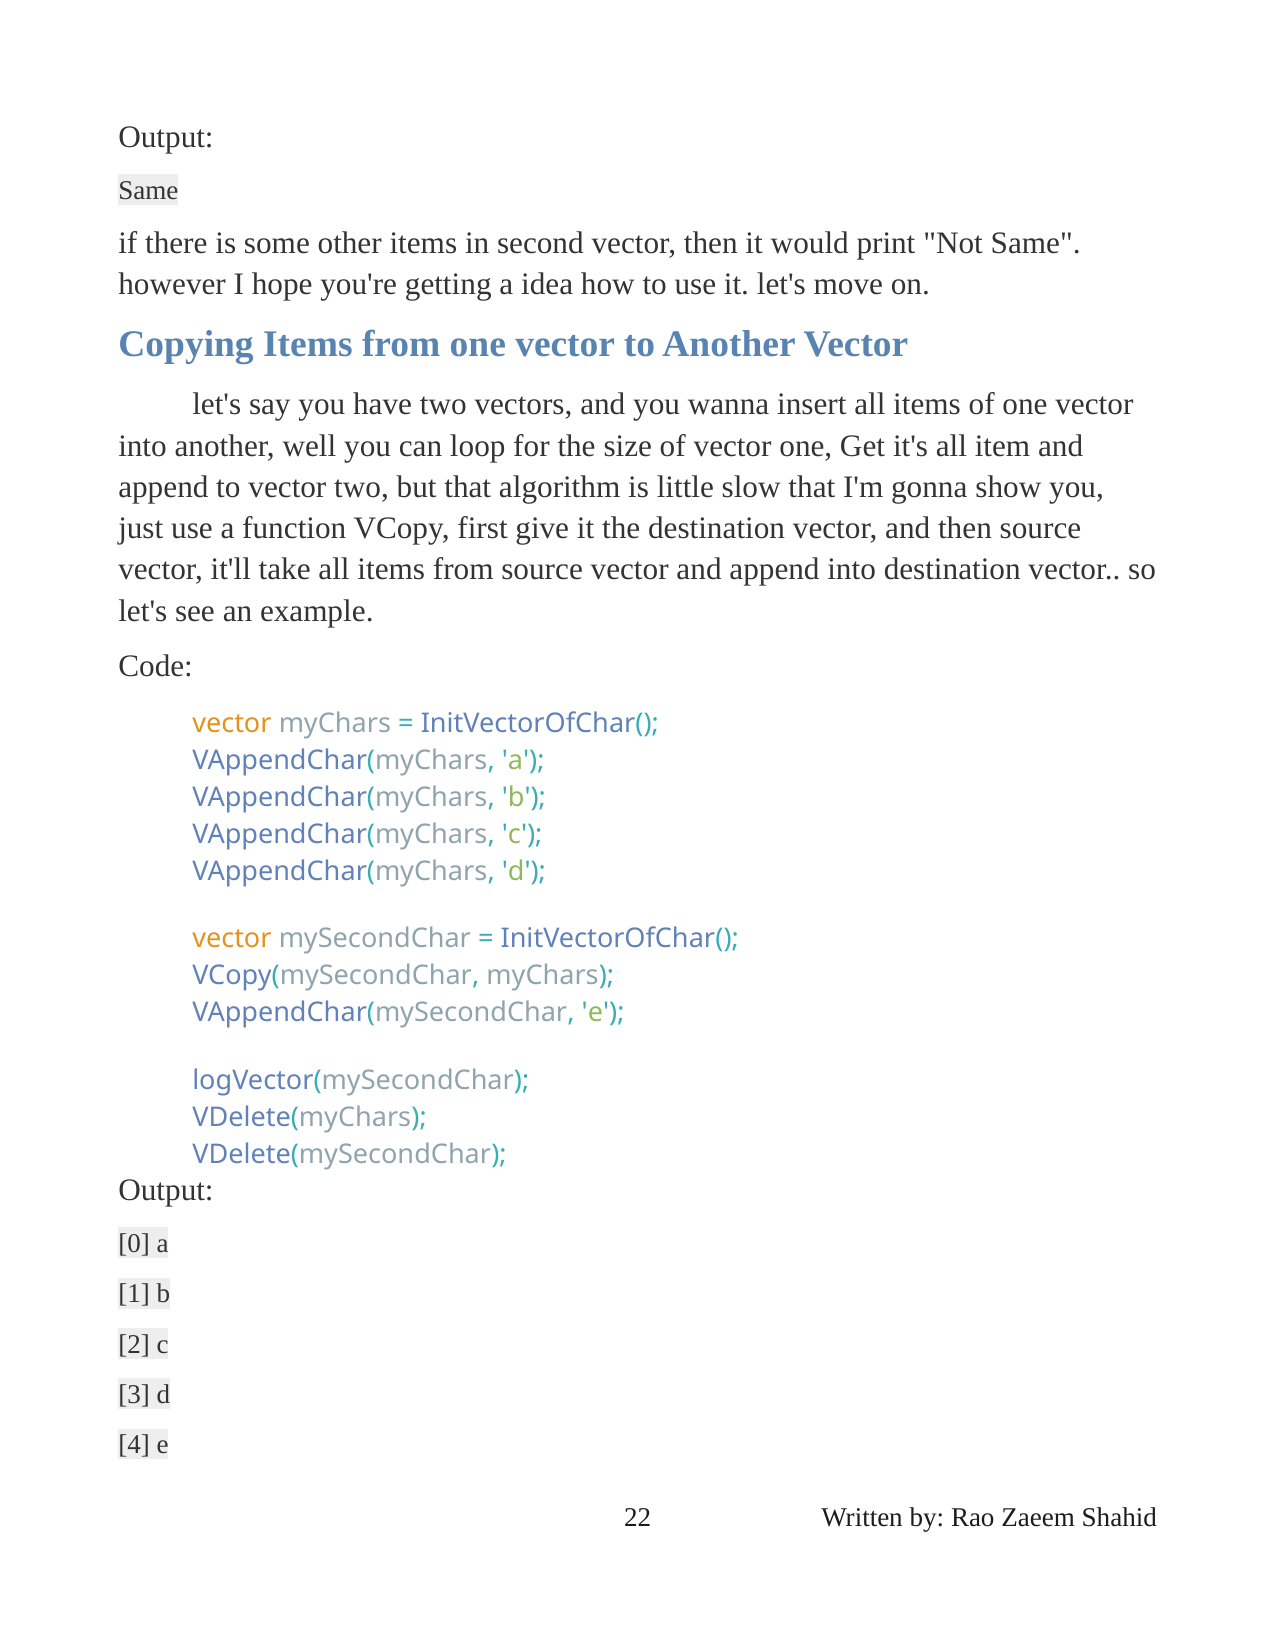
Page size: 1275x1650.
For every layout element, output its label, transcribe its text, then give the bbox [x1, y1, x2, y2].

text vector myChars = InitVectorOfChar(); [118, 703, 1157, 740]
text [2] c [118, 1328, 1157, 1359]
text Same [118, 174, 1157, 205]
text VAppendChar(mySecondChar, 'e'); [118, 993, 1157, 1029]
text [3] d [118, 1378, 1157, 1409]
text VCopy(mySecondChar, myChars); [118, 956, 1157, 993]
text Copying Items from one vector to Another Vector [118, 321, 1157, 364]
text logVector(mySecondChar); [118, 1061, 1157, 1098]
text [4] e [118, 1428, 1157, 1459]
text vector mySecondChar = InitVectorOfChar(); [118, 919, 1157, 956]
text Code: [118, 648, 1157, 683]
text VDelete(mySecondChar); [118, 1134, 1157, 1171]
text let's say you have two vectors, and you wanna insert all items of one vector into another, well you can loop for the size of vector one, Get it's all item and append to vector two, but that algorithm is little slow that I'm gonna show you, just use a function VCopy, first give it the destination vector, and then source vector, it'll take all items from source vector and append into destination vector.. so let's see an example. [118, 386, 1157, 628]
text if there is some other items in second vector, then it would print "Not Same". however I hope you're getting a idea how to use it. let's move on. [118, 224, 1157, 301]
text VDelete(myChars); [118, 1098, 1157, 1134]
text VAppendChar(myChars, 'b'); [118, 777, 1157, 814]
text VAppendChar(myChars, 'a'); [118, 740, 1157, 777]
text Output: [118, 118, 1157, 154]
text Output: [118, 1171, 1157, 1207]
text [0] a [118, 1227, 1157, 1258]
text [1] b [118, 1277, 1157, 1309]
text VAppendChar(myChars, 'd'); [118, 851, 1157, 888]
text VAppendChar(myChars, 'c'); [118, 814, 1157, 851]
